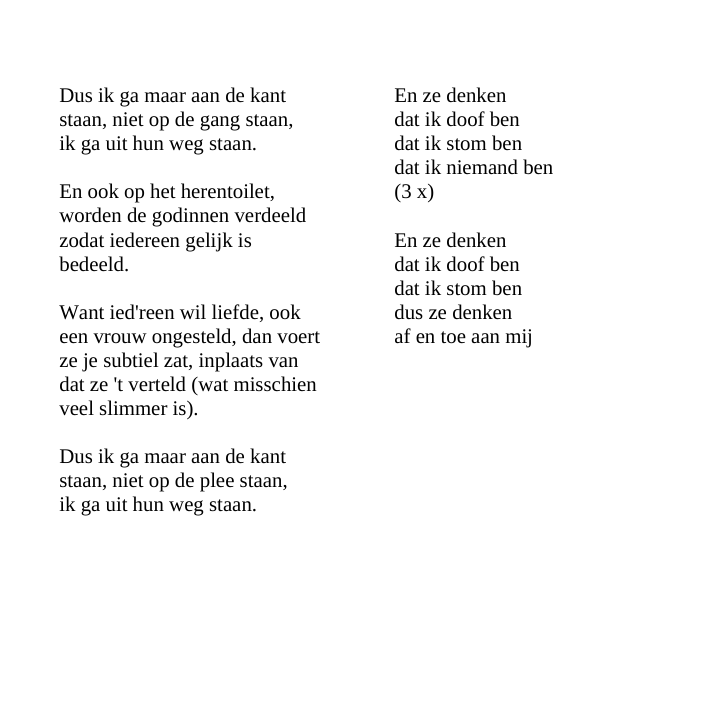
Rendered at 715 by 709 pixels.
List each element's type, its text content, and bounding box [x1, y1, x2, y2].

text dat ik doof ben [394, 107, 656, 131]
text En ook op het herentoilet, worden de godinnen verdeeld [59, 179, 320, 227]
text (3 x) [394, 179, 656, 203]
text ik ga uit hun weg staan. [59, 492, 320, 516]
text ik ga uit hun weg staan. [59, 131, 320, 155]
text dat ik doof ben [394, 252, 656, 276]
text dat ik niemand ben [394, 155, 656, 179]
text Dus ik ga maar aan de kant staan, niet op de gang staan, [59, 83, 320, 131]
text En ze denken [394, 83, 656, 107]
text zodat iedereen gelijk is bedeeld. [59, 227, 320, 276]
text af en toe aan mij [394, 324, 656, 348]
text Want ied'reen wil liefde, ook een vrouw ongesteld, dan voert ze je subtiel zat, inplaats van dat ze 't verteld (wat misschien veel slimmer is). [59, 300, 320, 420]
text En ze denken [394, 227, 656, 252]
text dat ik stom ben [394, 131, 656, 155]
text Dus ik ga maar aan de kant staan, niet op de plee staan, [59, 444, 320, 492]
text dus ze denken [394, 300, 656, 324]
text dat ik stom ben [394, 276, 656, 300]
